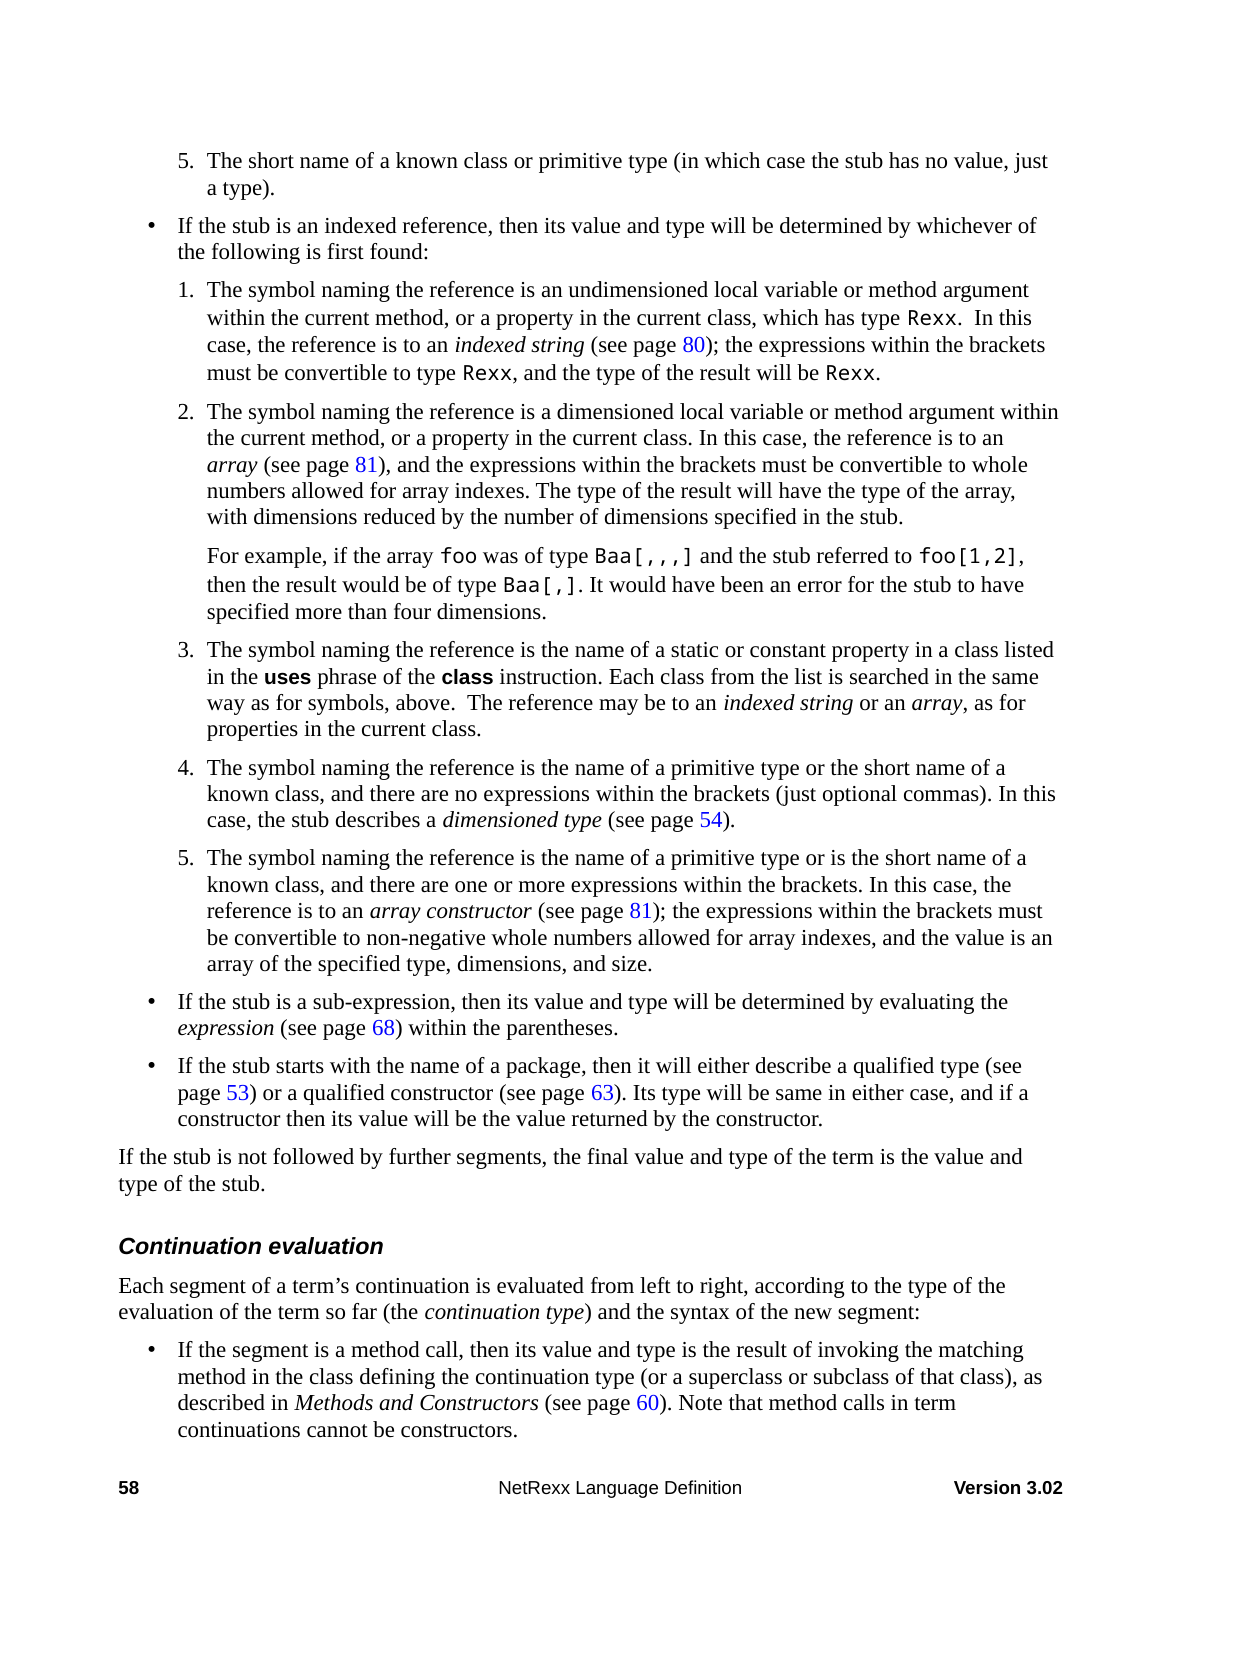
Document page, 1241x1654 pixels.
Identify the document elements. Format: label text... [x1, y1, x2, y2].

list The symbol naming the reference is a dimensioned local variable or method argument within the current method, or a property in the current class. In this case, the reference is to an array (see page 77), and the expressions within the brackets must be convertible to whole numbers allowed for array indexes. The type of the result will have the type of the array, with dimensions reduced by the number of dimensions specified in the stub. [177, 398, 1063, 530]
list If the stub is an indexed reference, then its value and type will be determined by whichever of the following is first found: [148, 212, 1063, 265]
list The symbol naming the reference is the name of a primitive type or is the short name of a known class, and there are one or more expressions within the brackets. In this case, the reference is to an array constructor (see page 77); the expressions within the brackets must be convertible to non-negative whole numbers allowed for array indexes, and the value is an array of the specified type, dimensions, and size. [177, 844, 1063, 976]
text If the stub is not followed by further segments, the final value and type of the term is the value and type of the stub. [118, 1143, 1063, 1196]
list If the stub starts with the name of a package, then it will either describe a qualified type (see page 50) or a qualified constructor (see page 60). Its type will be same in either case, and if a constructor then its value will be the value returned by the constructor. [148, 1052, 1063, 1132]
list If the stub is a sub-expression, then its value and type will be determined by evaluating the expression (see page 65) within the parentheses. [148, 988, 1063, 1041]
list If the segment is a method call, then its value and type is the result of invoking the matching method in the class defining the continuation type (or a superclass or subclass of that class), as described in Methods and Constructors (see page 57). Note that method calls in term continuations cannot be constructors. [148, 1337, 1063, 1442]
list The symbol naming the reference is the name of a static or constant property in a class listed in the uses phrase of the class instruction. Each class from the list is searched in the same way as for symbols, above. The reference may be to an indexed string or an array, as for properties in the current class. [177, 636, 1063, 742]
text Each segment of a term’s continuation is evaluated from left to right, according to the type of the evaluation of the term so far (the continuation type) and the syntax of the new segment: [118, 1272, 1063, 1325]
list The symbol naming the reference is an undimensioned local variable or method argument within the current method, or a property in the current class, which has type Rexx. In this case, the reference is to an indexed string (see page 76); the expressions within the brackets must be convertible to type Rexx, and the type of the result will be Rexx. [177, 277, 1063, 386]
list For example, if the array foo was of type Baa[,,,] and the stub referred to foo[1,2], then the result would be of type Baa[,]. It would have been an error for the stub to have specified more than four dimensions. [177, 541, 1063, 625]
subtitle Continuation evaluation [118, 1233, 1063, 1259]
list The symbol naming the reference is the name of a primitive type or the short name of a known class, and there are no expressions within the brackets (just optional commas). In this case, the stub describes a dimensioned type (see page 50). [177, 754, 1063, 833]
list The short name of a known class or primitive type (in which case the stub has no value, just a type). [177, 148, 1063, 200]
